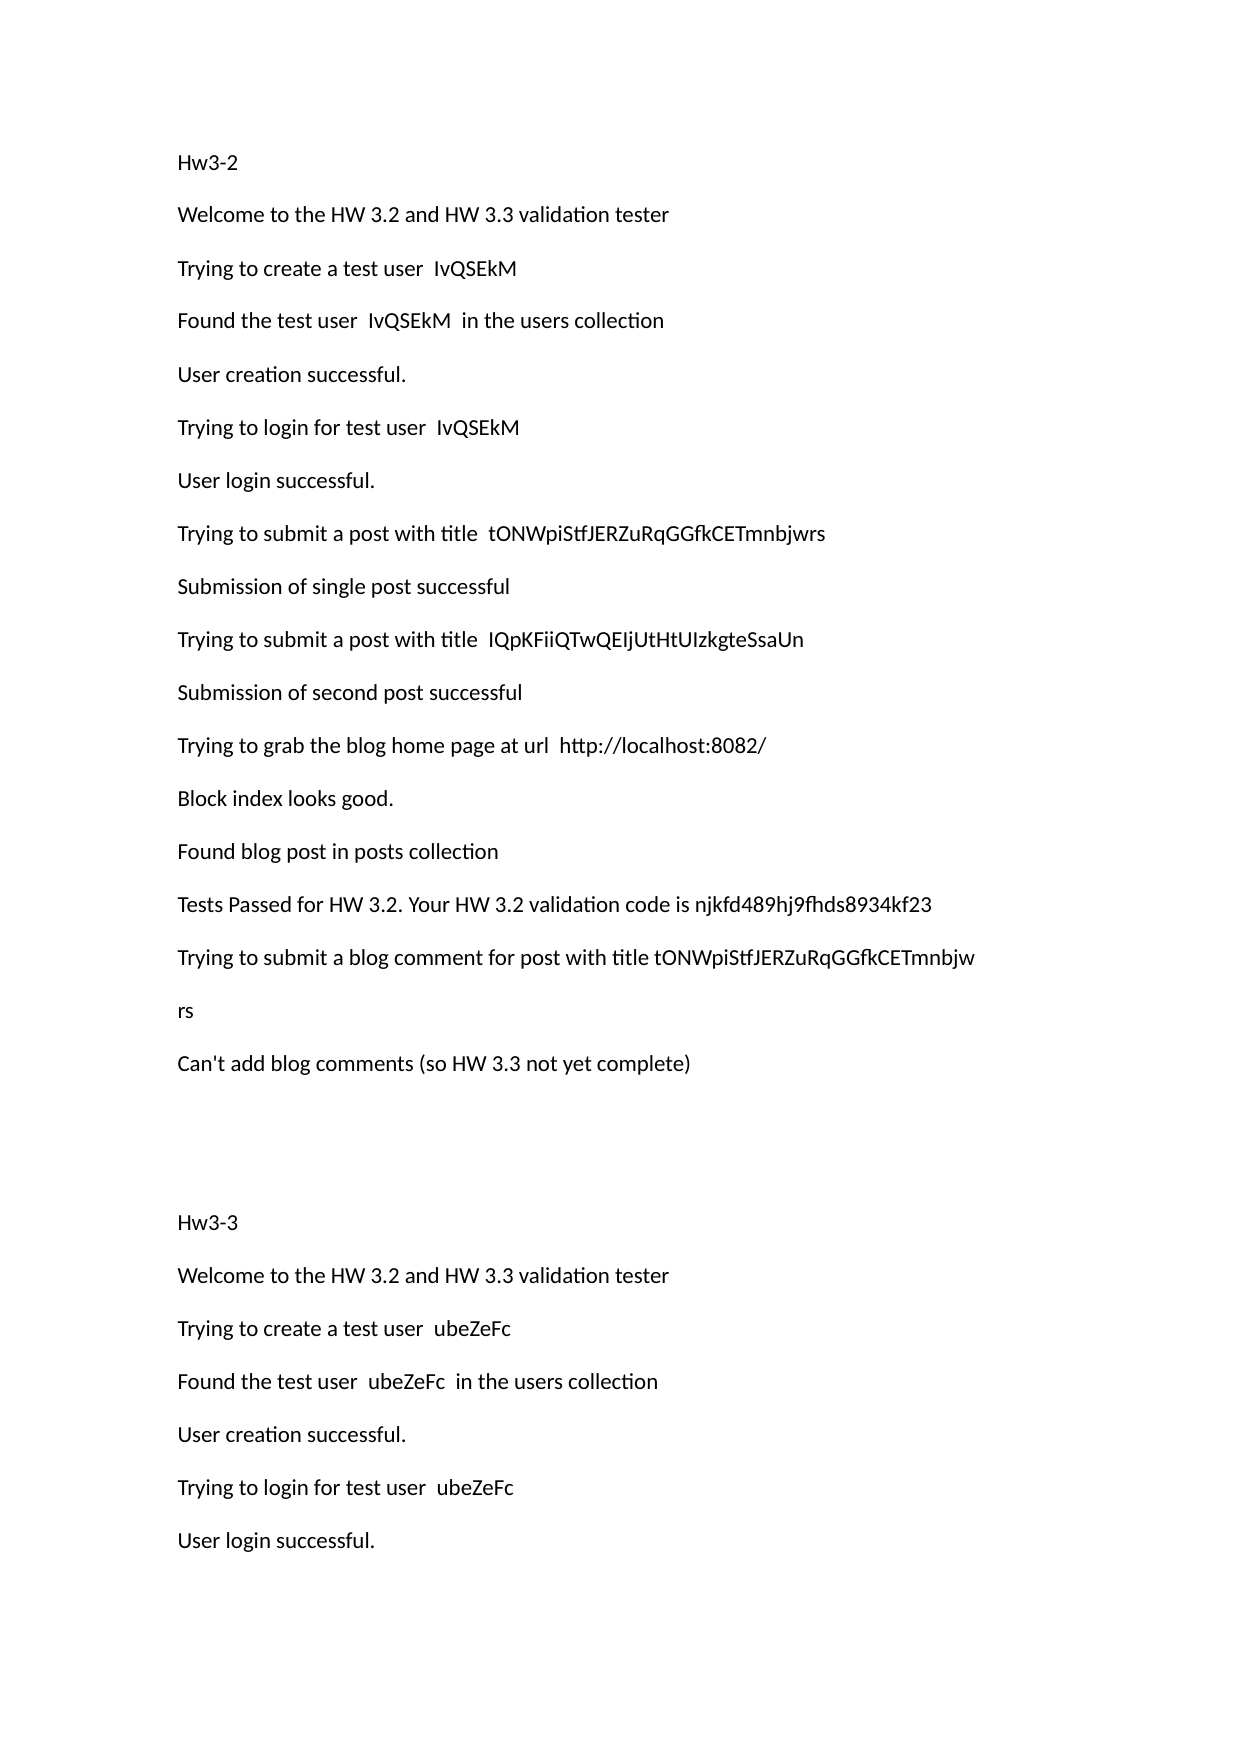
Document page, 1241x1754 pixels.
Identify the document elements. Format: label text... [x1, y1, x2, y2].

text Hw3-2 [177, 148, 1063, 176]
text Hw3-3 [177, 1208, 1063, 1236]
text Trying to submit a post with title IQpKFiiQTwQEIjUtHtUIzkgteSsaUn [177, 625, 1063, 653]
text Found the test user ubeZeFc in the users collection [177, 1367, 1063, 1395]
text Block index looks good. [177, 784, 1063, 812]
text Can't add blog comments (so HW 3.3 not yet complete) [177, 1049, 1063, 1077]
text Welcome to the HW 3.2 and HW 3.3 validation tester [177, 201, 1063, 229]
text Trying to create a test user ubeZeFc [177, 1314, 1063, 1342]
text Trying to login for test user ubeZeFc [177, 1473, 1063, 1501]
text Trying to submit a blog comment for post with title tONWpiStfJERZuRqGGfkCETmnbjw [177, 943, 1063, 971]
text User login successful. [177, 1526, 1063, 1554]
text Welcome to the HW 3.2 and HW 3.3 validation tester [177, 1261, 1063, 1289]
text User creation successful. [177, 360, 1063, 388]
text User creation successful. [177, 1420, 1063, 1448]
text Found blog post in posts collection [177, 837, 1063, 865]
text Found the test user IvQSEkM in the users collection [177, 307, 1063, 335]
text Trying to grab the blog home page at url http://localhost:8082/ [177, 731, 1063, 759]
text Submission of second post successful [177, 678, 1063, 706]
text Trying to submit a post with title tONWpiStfJERZuRqGGfkCETmnbjwrs [177, 519, 1063, 547]
text Tests Passed for HW 3.2. Your HW 3.2 validation code is njkfd489hj9fhds8934kf23 [177, 890, 1063, 918]
text Submission of single post successful [177, 572, 1063, 600]
text User login successful. [177, 466, 1063, 494]
text Trying to create a test user IvQSEkM [177, 254, 1063, 282]
text Trying to login for test user IvQSEkM [177, 413, 1063, 441]
text rs [177, 996, 1063, 1024]
